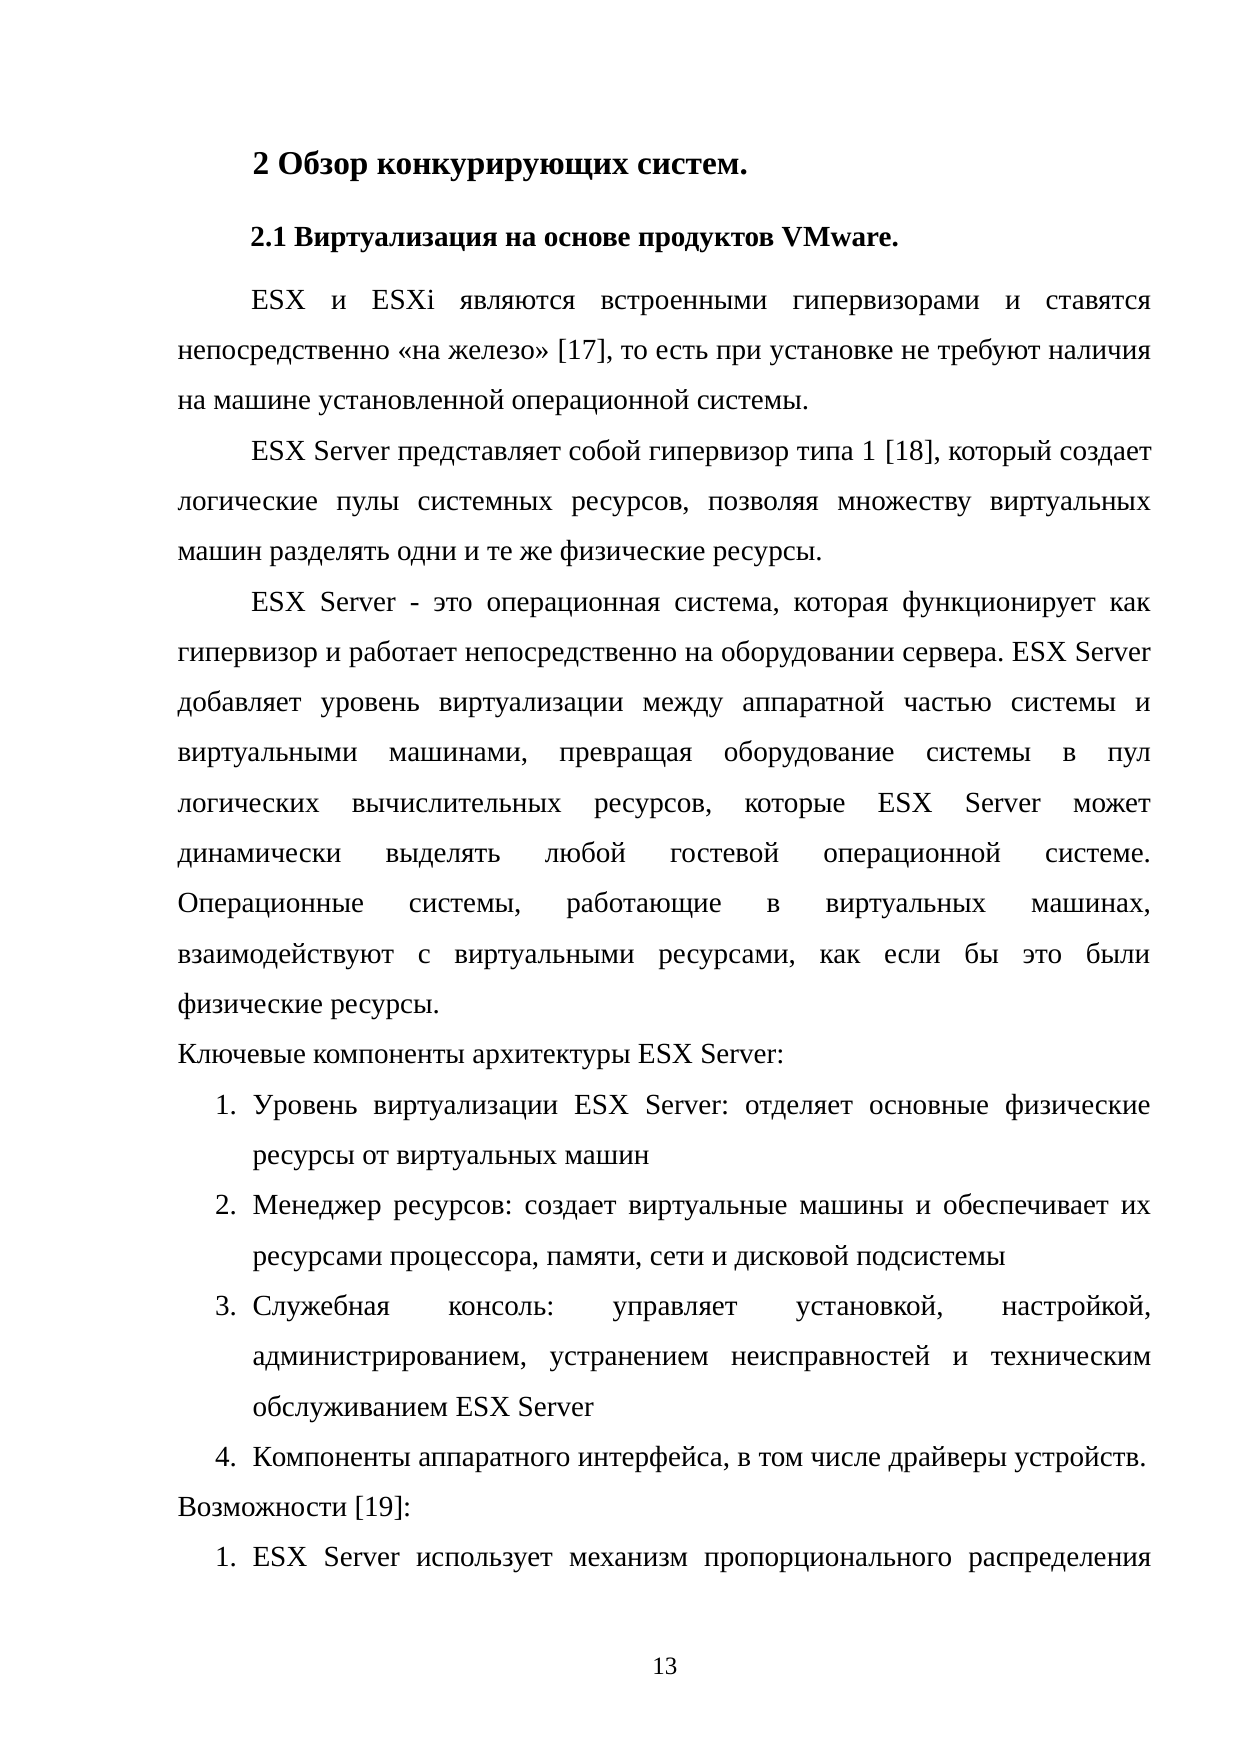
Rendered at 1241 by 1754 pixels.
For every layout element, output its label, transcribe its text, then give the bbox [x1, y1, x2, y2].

list ESX Server использует механизм пропорционального распределения [215, 1539, 1152, 1573]
list Уровень виртуализации ESX Server: отделяет основные физические ресурсы от виртуальных машин [215, 1087, 1152, 1171]
list Служебная консоль: управляет установкой, настройкой, администрированием, устранением неисправностей и техническим обслуживанием ESX Server [215, 1288, 1152, 1422]
text Возможности [19]: [177, 1489, 1152, 1523]
text ESX Server представляет собой гипервизор типа 1 [18], который создает логические пулы системных ресурсов, позволяя множеству виртуальных машин разделять одни и те же физические ресурсы. [177, 433, 1152, 567]
subtitle 2 Обзор конкурирующих систем. [177, 143, 1152, 181]
text ESX Server - это операционная система, которая функционирует как гипервизор и работает непосредственно на оборудовании сервера. ESX Server добавляет уровень виртуализации между аппаратной частью системы и виртуальными машинами, превращая оборудование системы в пул логических вычислительных ресурсов, которые ESX Server может динамически выделять любой гостевой операционной системе. Операционные системы, работающие в виртуальных машинах, взаимодействуют с виртуальными ресурсами, как если бы это были физические ресурсы. [177, 584, 1152, 1020]
subtitle 2.1 Виртуализация на основе продуктов VMware. [177, 219, 1152, 252]
text Ключевые компоненты архитектуры ESX Server: [177, 1036, 1152, 1070]
list Менеджер ресурсов: создает виртуальные машины и обеспечивает их ресурсами процессора, памяти, сети и дисковой подсистемы [215, 1187, 1152, 1271]
text ESX и ESXi являются встроенными гипервизорами и ставятся непосредственно «на железо» [17], то есть при установке не требуют наличия на машине установленной операционной системы. [177, 282, 1152, 416]
list Компоненты аппаратного интерфейса, в том числе драйверы устройств. [215, 1439, 1152, 1472]
